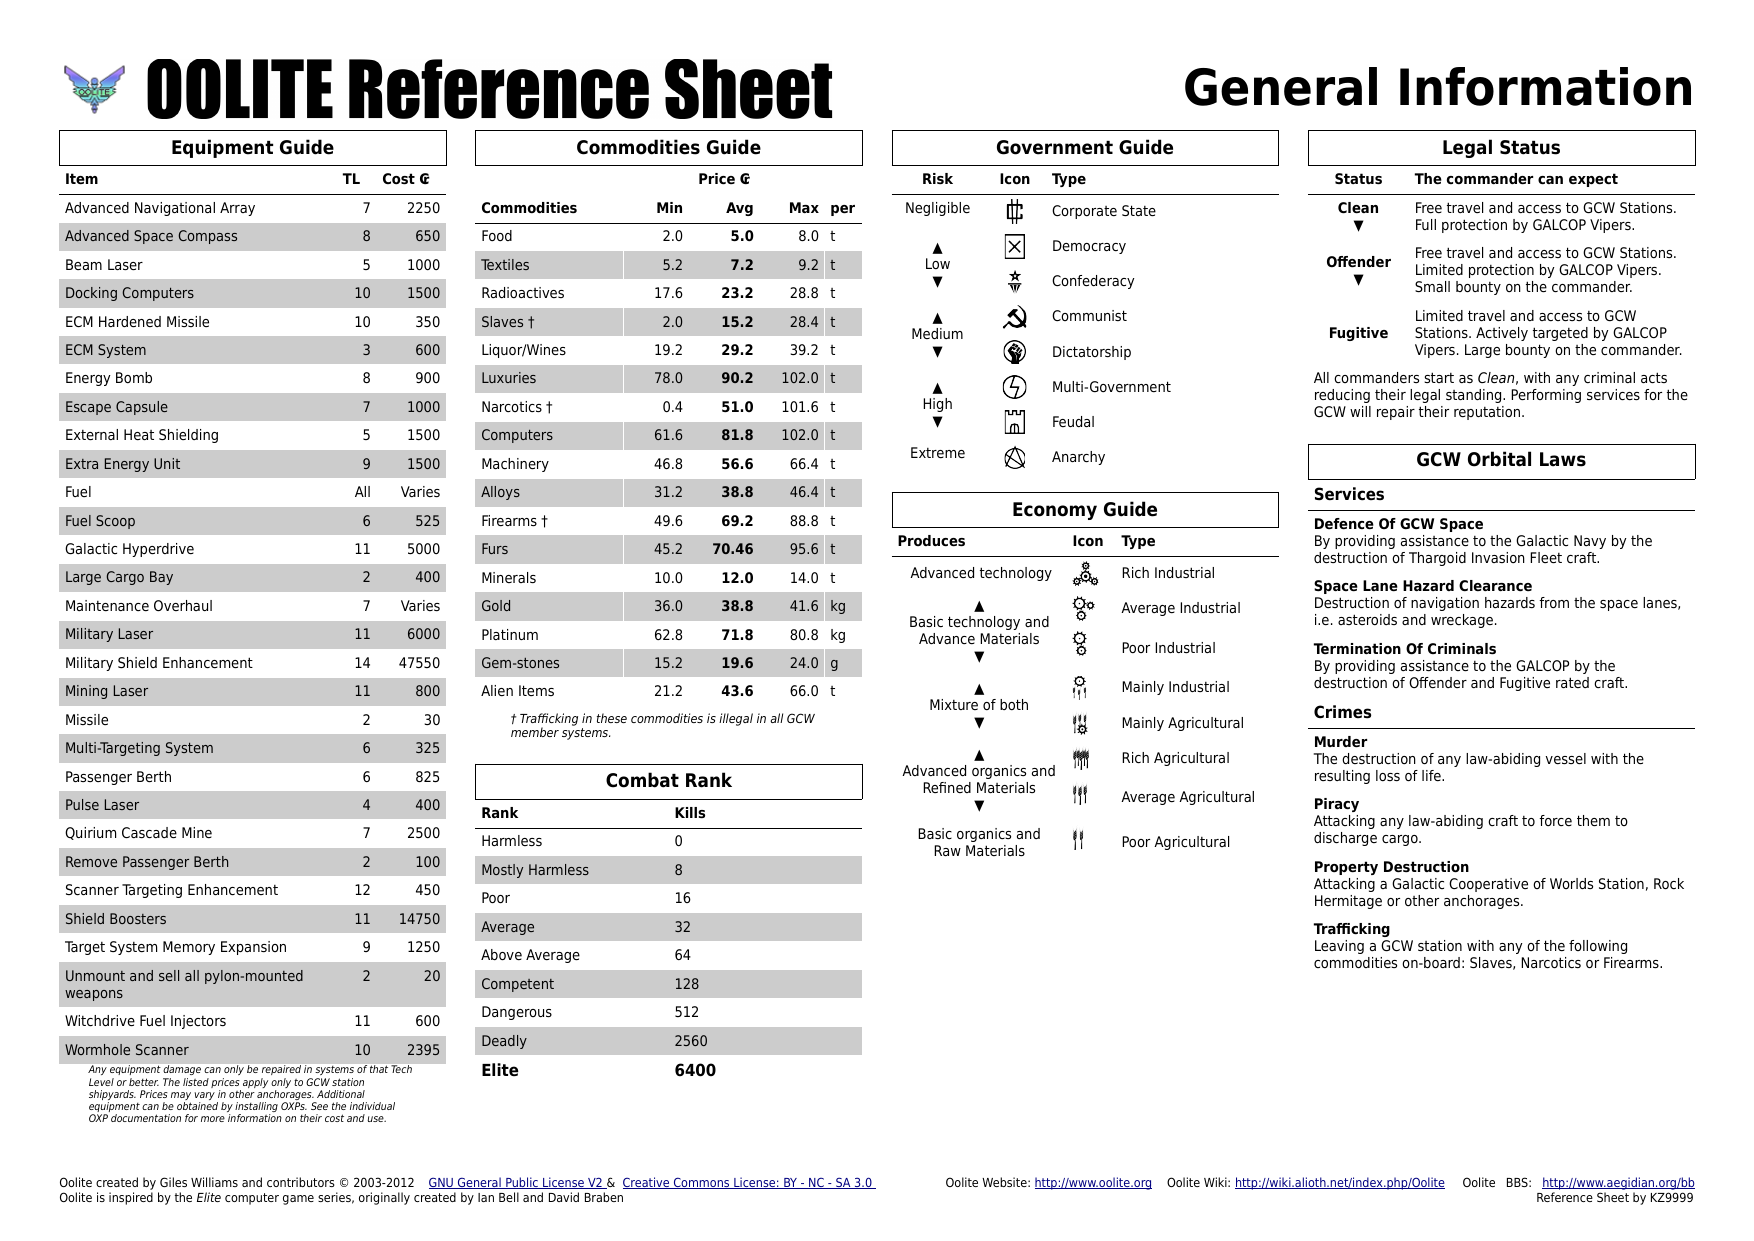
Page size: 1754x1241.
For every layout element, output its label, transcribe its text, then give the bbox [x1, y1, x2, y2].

table_cell TL [337, 166, 376, 194]
table_cell kg [825, 621, 862, 649]
table_cell t [825, 535, 862, 564]
table_cell External Heat Shielding [59, 421, 337, 450]
table_cell 5 [337, 251, 376, 279]
table_cell Wormhole Scanner [59, 1036, 337, 1064]
table_cell 23.2 [689, 279, 759, 308]
table_cell 15.2 [689, 308, 759, 336]
table_cell 2250 [376, 195, 446, 222]
table_cell Produces [892, 528, 1067, 556]
table_cell Extreme [892, 440, 983, 475]
table_cell Narcotics † [475, 393, 623, 422]
table_cell ▲ High ▼ [892, 370, 983, 440]
table_cell [983, 370, 1046, 404]
table_cell Textiles [475, 251, 623, 279]
table_cell 1250 [376, 933, 446, 962]
table_cell 3 [337, 336, 376, 364]
table_cell 15.2 [624, 649, 689, 677]
table_cell Firearms † [475, 507, 623, 535]
table_cell Platinum [475, 621, 623, 649]
table_cell Target System Memory Expansion [59, 933, 337, 962]
table_cell ECM System [59, 336, 337, 364]
table_cell 78.0 [624, 365, 689, 393]
table_cell kg [825, 592, 862, 621]
table_cell 6 [337, 763, 376, 791]
table_cell Gold [475, 592, 623, 621]
table_cell [1067, 741, 1116, 776]
picture [1002, 375, 1027, 399]
table_cell 900 [376, 365, 446, 393]
picture [1003, 340, 1026, 364]
table_cell 46.8 [624, 450, 689, 478]
table_cell Harmless [475, 829, 669, 856]
table_cell 7 [337, 393, 376, 421]
table_cell t [825, 224, 862, 251]
table_cell 28.8 [759, 279, 824, 308]
table_cell Multi-Government [1046, 370, 1278, 404]
table_cell 7 [337, 820, 376, 848]
table_cell 81.8 [689, 422, 759, 450]
table_cell ▲ Low ▼ [892, 229, 983, 299]
table_cell [1067, 670, 1116, 705]
table_cell 11 [337, 678, 376, 706]
picture [147, 59, 833, 119]
table_cell Limited travel and access to GCW Stations. Actively targeted by GALCOP Vipers. Large bounty on the commander. [1409, 302, 1695, 364]
table_cell Passenger Berth [59, 763, 337, 791]
text Any equipment damage can only be repaired in systems of that Tech Level or better. The listed prices apply only to GCW station shipyards. Prices may vary in other anchorages. Additional equipment can be obtained by installing OXPs. See the individual OXP documentation for more information on their cost and use. [88, 1064, 416, 1125]
table_cell Mainly Agricultural [1116, 705, 1278, 741]
picture [1008, 270, 1022, 294]
table_cell 36.0 [624, 592, 689, 621]
table_cell 10 [337, 279, 376, 308]
table_cell Crimes [1308, 697, 1695, 728]
table_cell Poor Agricultural [1116, 820, 1278, 865]
picture [1004, 410, 1025, 434]
table_cell 102.0 [759, 365, 824, 393]
table_cell 71.8 [689, 621, 759, 649]
table_cell 7 [337, 592, 376, 621]
table_cell Free travel and access to GCW Stations. Full protection by GALCOP Vipers. [1409, 195, 1695, 239]
table_cell 2395 [376, 1036, 446, 1064]
table_cell g [825, 649, 862, 677]
table_cell Beam Laser [59, 251, 337, 279]
table_cell 7.2 [689, 251, 759, 279]
table_cell t [825, 393, 862, 422]
table_cell 45.2 [624, 535, 689, 564]
picture [1072, 631, 1087, 656]
table_cell Remove Passenger Berth [59, 848, 337, 876]
table_cell 90.2 [689, 365, 759, 393]
table_cell 21.2 [624, 678, 689, 706]
table_cell † Trafficking in these commodities is illegal in all GCW member systems. [475, 706, 862, 747]
table_cell 600 [376, 336, 446, 364]
table_cell Scanner Targeting Enhancement [59, 876, 337, 905]
table_cell 8 [337, 365, 376, 393]
table_header Equipment Guide [60, 131, 446, 165]
table_cell [983, 195, 1046, 229]
table_cell 0 [669, 829, 862, 856]
table_cell [983, 264, 1046, 299]
table_cell [983, 299, 1046, 334]
table_cell 16 [669, 885, 862, 913]
table_cell Type [1116, 528, 1278, 556]
table_cell 32 [669, 913, 862, 941]
table_cell Risk [892, 166, 983, 194]
table_cell 8 [669, 856, 862, 884]
table_cell t [825, 507, 862, 535]
picture [1072, 711, 1088, 735]
table_cell Rich Agricultural [1116, 741, 1278, 776]
table_cell Cost ₢ [376, 166, 446, 194]
picture [1072, 596, 1095, 621]
table_cell All commanders start as Clean, with any criminal acts reducing their legal standing. Performing services for the GCW will repair their reputation. [1308, 364, 1695, 427]
table_cell 70.46 [689, 535, 759, 564]
table_cell 56.6 [689, 450, 759, 478]
table_cell Varies [376, 478, 446, 507]
table_cell Slaves † [475, 308, 623, 336]
table_cell Dangerous [475, 998, 669, 1027]
table_cell 2.0 [624, 224, 689, 251]
table_cell t [825, 422, 862, 450]
table_cell 350 [376, 308, 446, 336]
table_cell 95.6 [759, 535, 824, 564]
table_cell Competent [475, 970, 669, 998]
table_cell 51.0 [689, 393, 759, 422]
table_cell Fuel Scoop [59, 507, 337, 535]
table_cell Energy Bomb [59, 365, 337, 393]
table_cell [1067, 591, 1116, 626]
table_cell Liquor/Wines [475, 336, 623, 365]
table_cell Fuel [59, 478, 337, 507]
table_cell 14 [337, 649, 376, 677]
table_header GCW Orbital Laws [1309, 445, 1695, 479]
table_cell 47550 [376, 649, 446, 677]
table_cell 11 [337, 535, 376, 564]
table_cell 80.8 [759, 621, 824, 649]
table_cell 66.0 [759, 678, 824, 706]
table_cell 8.0 [759, 224, 824, 251]
table_header Government Guide [893, 131, 1278, 165]
table_cell Multi-Targeting System [59, 734, 337, 763]
table_cell 66.4 [759, 450, 824, 478]
table_cell 46.4 [759, 479, 824, 507]
table_cell Mining Laser [59, 678, 337, 706]
table_header Legal Status [1309, 131, 1695, 165]
table_cell t [825, 564, 862, 592]
table_cell Kills [669, 800, 862, 827]
table_cell 19.2 [624, 336, 689, 365]
table_cell Advanced Space Compass [59, 223, 337, 251]
table_cell 10 [337, 308, 376, 336]
table_cell Escape Capsule [59, 393, 337, 421]
table_cell 325 [376, 734, 446, 763]
table_cell Free travel and access to GCW Stations. Limited protection by GALCOP Vipers. Small bounty on the commander. [1409, 239, 1695, 302]
picture [1004, 234, 1025, 259]
table_cell 88.8 [759, 507, 824, 535]
table_cell Communist [1046, 299, 1278, 334]
picture [61, 56, 128, 122]
table_cell 69.2 [689, 507, 759, 535]
table_cell Defence Of GCW Space By providing assistance to the Galactic Navy by the destruction of Thargoid Invasion Fleet craft. [1308, 511, 1695, 572]
table_cell Deadly [475, 1027, 669, 1055]
table_cell Max [759, 194, 824, 222]
table_cell Average Agricultural [1116, 776, 1278, 820]
table_cell 512 [669, 998, 862, 1027]
table_header Combat Rank [476, 765, 862, 799]
table_cell per [825, 166, 862, 222]
table_cell Space Lane Hazard Clearance Destruction of navigation hazards from the space lanes, i.e. asteroids and wreckage. [1308, 573, 1695, 635]
table_cell 2 [337, 848, 376, 876]
table_cell Average Industrial [1116, 591, 1278, 626]
table_cell 525 [376, 507, 446, 535]
table_cell 1500 [376, 421, 446, 450]
table_cell Luxuries [475, 365, 623, 393]
picture [1002, 305, 1027, 329]
table_cell 100 [376, 848, 446, 876]
table_cell Above Average [475, 941, 669, 970]
table_cell Piracy Attacking any law-abiding craft to force them to discharge cargo. [1308, 791, 1695, 853]
table_cell Murder The destruction of any law-abiding vessel with the resulting loss of life. [1308, 729, 1695, 791]
picture [1072, 561, 1099, 586]
table_cell Confederacy [1046, 264, 1278, 299]
table_cell Termination Of Criminals By providing assistance to the GALCOP by the destruction of Offender and Fugitive rated craft. [1308, 635, 1695, 697]
table_cell 7 [337, 195, 376, 222]
table_cell Extra Energy Unit [59, 450, 337, 478]
table_cell 2 [337, 962, 376, 1007]
table_cell 6000 [376, 621, 446, 649]
table_cell Item [59, 166, 337, 194]
table_cell Military Shield Enhancement [59, 649, 337, 677]
picture [1072, 676, 1087, 700]
table_cell 20 [376, 962, 446, 1007]
table_cell 128 [669, 970, 862, 998]
table_cell 400 [376, 791, 446, 819]
table_cell 11 [337, 1007, 376, 1036]
picture [1072, 781, 1088, 805]
table_cell 2.0 [624, 308, 689, 336]
table_cell Large Cargo Bay [59, 564, 337, 592]
table_cell 6 [337, 507, 376, 535]
table_cell ECM Hardened Missile [59, 308, 337, 336]
table_cell Democracy [1046, 229, 1278, 264]
table_cell Min [624, 194, 689, 222]
table_cell Rich Industrial [1116, 557, 1278, 591]
table_cell 5000 [376, 535, 446, 564]
table_cell Negligible [892, 195, 983, 229]
picture [1006, 199, 1023, 224]
table_cell 9 [337, 450, 376, 478]
table_cell 450 [376, 876, 446, 905]
table_cell 650 [376, 223, 446, 251]
table_cell 29.2 [689, 336, 759, 365]
table_cell [1067, 626, 1116, 670]
table_cell [1067, 557, 1116, 591]
picture [1004, 445, 1025, 469]
table_cell [1067, 705, 1116, 741]
table_cell 600 [376, 1007, 446, 1036]
table_cell 49.6 [624, 507, 689, 535]
table_cell Pulse Laser [59, 791, 337, 819]
table_cell 2560 [669, 1027, 862, 1055]
table_cell 0.4 [624, 393, 689, 422]
table_cell 61.6 [624, 422, 689, 450]
table_cell Docking Computers [59, 279, 337, 308]
table_cell 6400 [669, 1055, 862, 1086]
table_cell 11 [337, 905, 376, 933]
table_cell t [825, 336, 862, 365]
table_cell Alien Items [475, 678, 623, 706]
table_cell 39.2 [759, 336, 824, 365]
table_cell t [825, 279, 862, 308]
table_cell Witchdrive Fuel Injectors [59, 1007, 337, 1036]
table_cell 1000 [376, 251, 446, 279]
table_cell Icon [1067, 528, 1116, 556]
table_cell Varies [376, 592, 446, 621]
table_header Economy Guide [893, 493, 1278, 527]
table_cell 6 [337, 734, 376, 763]
table_cell 14750 [376, 905, 446, 933]
table_cell Services [1308, 480, 1695, 510]
table_cell 11 [337, 621, 376, 649]
table_cell Status [1308, 166, 1409, 194]
table_cell 400 [376, 564, 446, 592]
table_cell 800 [376, 678, 446, 706]
table_cell 8 [337, 223, 376, 251]
table_cell Elite [475, 1055, 669, 1086]
table_cell 12 [337, 876, 376, 905]
table_cell t [825, 365, 862, 393]
table_cell Alloys [475, 479, 623, 507]
table_cell 2500 [376, 820, 446, 848]
table_cell Minerals [475, 564, 623, 592]
table_cell The commander can expect [1409, 166, 1695, 194]
picture [1072, 746, 1089, 770]
picture [1072, 825, 1084, 850]
table_cell 4 [337, 791, 376, 819]
table_cell 825 [376, 763, 446, 791]
table_cell 17.6 [624, 279, 689, 308]
table_cell 10.0 [624, 564, 689, 592]
table_cell 30 [376, 706, 446, 734]
table_cell [983, 405, 1046, 440]
table_cell Average [475, 913, 669, 941]
table_cell t [825, 678, 862, 706]
table_cell 9.2 [759, 251, 824, 279]
table_cell Gem-stones [475, 649, 623, 677]
table_cell 64 [669, 941, 862, 970]
table_cell Furs [475, 535, 623, 564]
table_cell 5 [337, 421, 376, 450]
table_cell 19.6 [689, 649, 759, 677]
table_cell 1500 [376, 279, 446, 308]
table_cell 31.2 [624, 479, 689, 507]
table_cell Unmount and sell all pylon-mounted weapons [59, 962, 337, 1007]
table_cell Poor [475, 885, 669, 913]
table_cell Corporate State [1046, 195, 1278, 229]
table_cell Price ₢ [624, 166, 824, 194]
table_cell Clean ▼ [1308, 195, 1409, 239]
table_cell 12.0 [689, 564, 759, 592]
table_cell ▲ Mixture of both ▼ [892, 670, 1067, 741]
table_cell All [337, 478, 376, 507]
table_cell [1067, 820, 1116, 865]
table_cell 2 [337, 564, 376, 592]
table_cell Trafficking Leaving a GCW station with any of the following commodities on-board: Slaves, Narcotics or Firearms. [1308, 915, 1695, 978]
table_cell Type [1046, 166, 1278, 194]
table_cell Offender ▼ [1308, 239, 1409, 302]
table_cell Icon [983, 166, 1046, 194]
table_cell ▲ Basic technology and Advance Materials ▼ [892, 591, 1067, 670]
table_cell 62.8 [624, 621, 689, 649]
table_cell Shield Boosters [59, 905, 337, 933]
table_cell 41.6 [759, 592, 824, 621]
table_cell Rank [475, 800, 669, 827]
table_cell 101.6 [759, 393, 824, 422]
table_cell 9 [337, 933, 376, 962]
table_cell [983, 440, 1046, 475]
table_cell 102.0 [759, 422, 824, 450]
table_cell Galactic Hyperdrive [59, 535, 337, 564]
table_cell 28.4 [759, 308, 824, 336]
table_cell Dictatorship [1046, 334, 1278, 369]
table_cell ▲ Advanced organics and Refined Materials ▼ [892, 741, 1067, 820]
table_cell Avg [689, 194, 759, 222]
table_cell 5.0 [689, 224, 759, 251]
table_cell t [825, 479, 862, 507]
table_cell Mainly Industrial [1116, 670, 1278, 705]
table_cell Maintenance Overhaul [59, 592, 337, 621]
table_cell Commodities [475, 166, 623, 222]
table_cell Machinery [475, 450, 623, 478]
table_header Commodities Guide [476, 131, 862, 165]
table_cell [983, 229, 1046, 264]
table_cell Property Destruction Attacking a Galactic Cooperative of Worlds Station, Rock Hermitage or other anchorages. [1308, 853, 1695, 915]
table_cell Anarchy [1046, 440, 1278, 475]
table_cell 1000 [376, 393, 446, 421]
table_cell Radioactives [475, 279, 623, 308]
table_cell 38.8 [689, 592, 759, 621]
table_cell t [825, 450, 862, 478]
table_cell [1067, 776, 1116, 820]
table_cell 24.0 [759, 649, 824, 677]
table_cell 38.8 [689, 479, 759, 507]
table_cell [983, 334, 1046, 369]
table_cell 14.0 [759, 564, 824, 592]
table_cell Feudal [1046, 405, 1278, 440]
table_cell Quirium Cascade Mine [59, 820, 337, 848]
table_cell ▲ Medium ▼ [892, 299, 983, 369]
table_cell Computers [475, 422, 623, 450]
table_cell Mostly Harmless [475, 856, 669, 884]
table_cell t [825, 251, 862, 279]
table_cell Basic organics and Raw Materials [892, 820, 1067, 865]
table_cell t [825, 308, 862, 336]
table_cell Missile [59, 706, 337, 734]
table_cell 2 [337, 706, 376, 734]
table_cell 1500 [376, 450, 446, 478]
table_cell Food [475, 224, 623, 251]
table_cell 43.6 [689, 678, 759, 706]
table_cell Advanced technology [892, 557, 1067, 591]
table_cell 5.2 [624, 251, 689, 279]
table_cell Military Laser [59, 621, 337, 649]
table_cell Poor Industrial [1116, 626, 1278, 670]
table_cell Advanced Navigational Array [59, 195, 337, 222]
table_cell 10 [337, 1036, 376, 1064]
table_cell Fugitive [1308, 302, 1409, 364]
